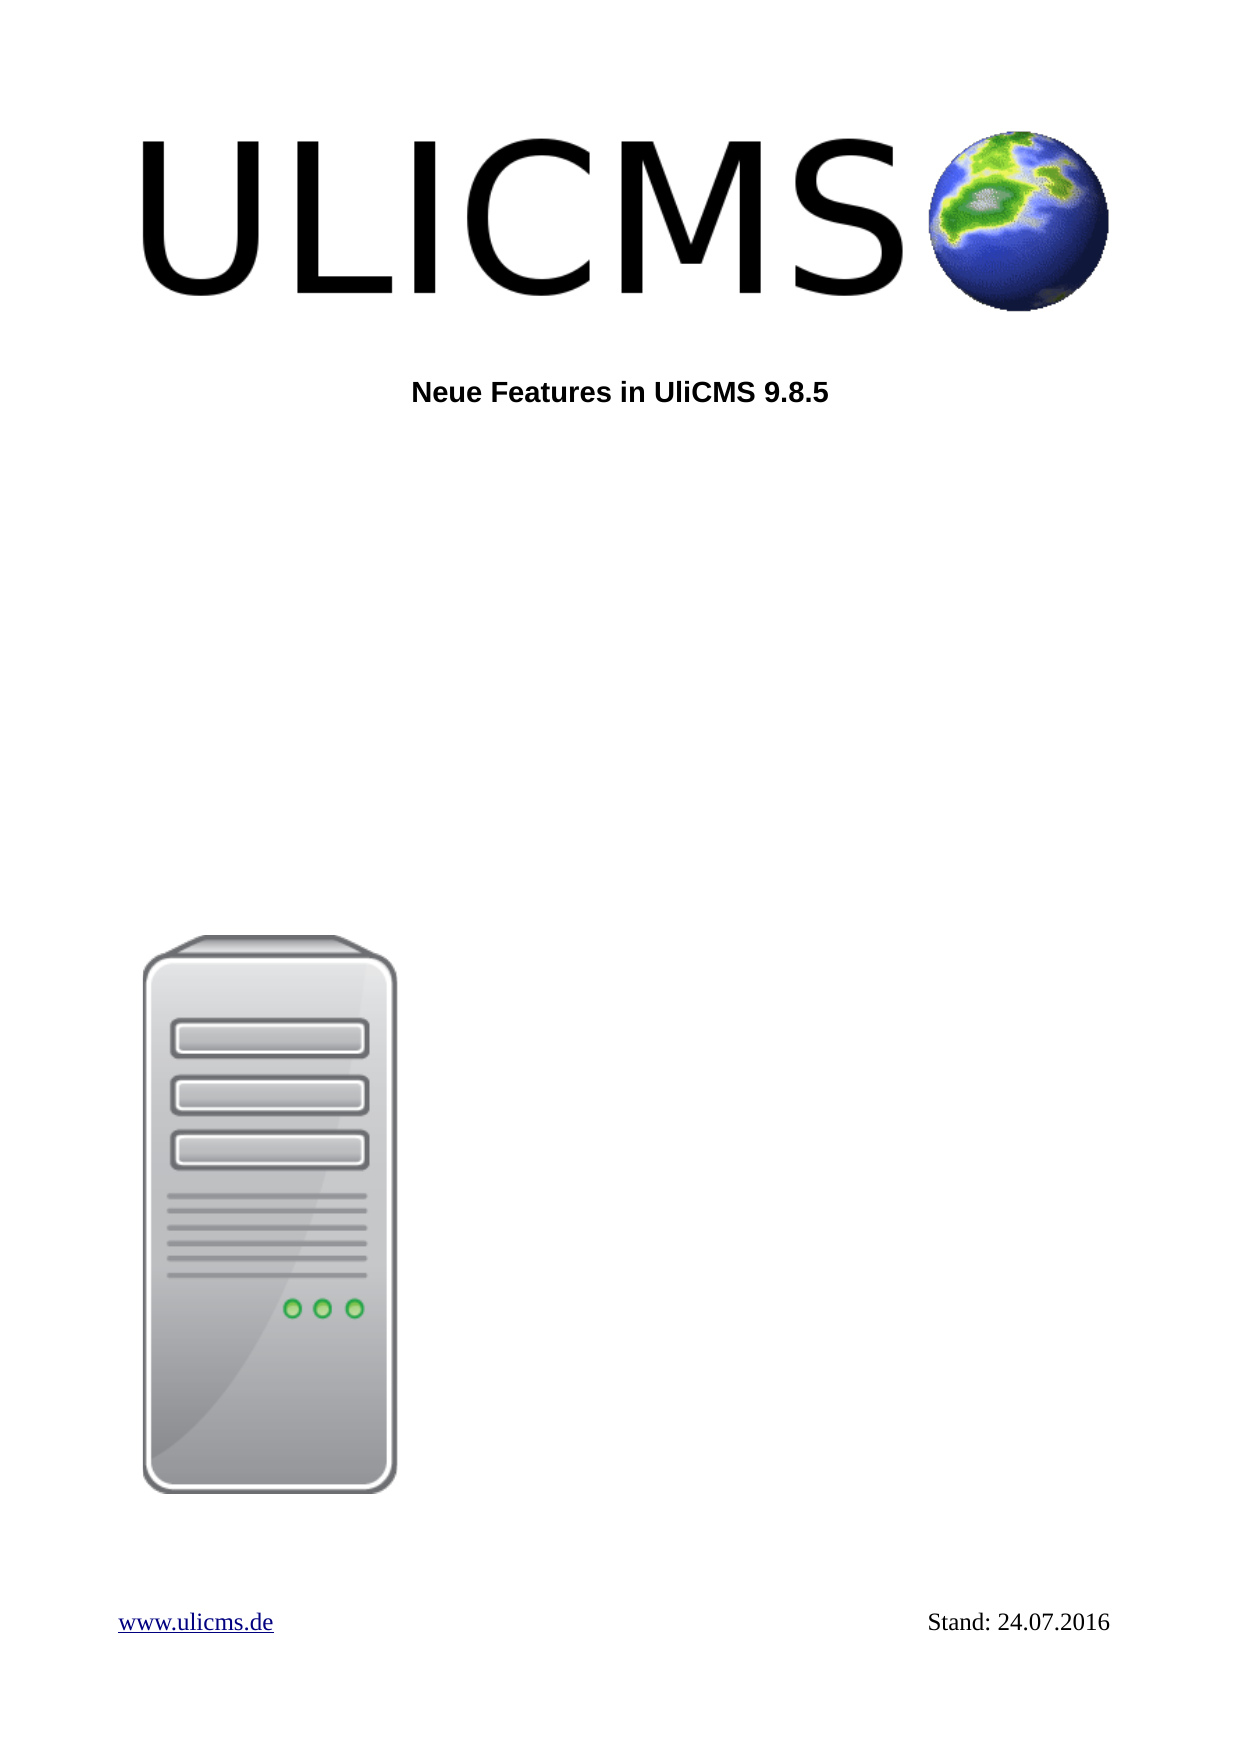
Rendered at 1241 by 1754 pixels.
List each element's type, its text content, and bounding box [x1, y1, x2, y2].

picture [115, 118, 1117, 321]
picture [142, 935, 398, 1494]
subtitle Neue Features in UliCMS 9.8.5 [118, 375, 1122, 408]
